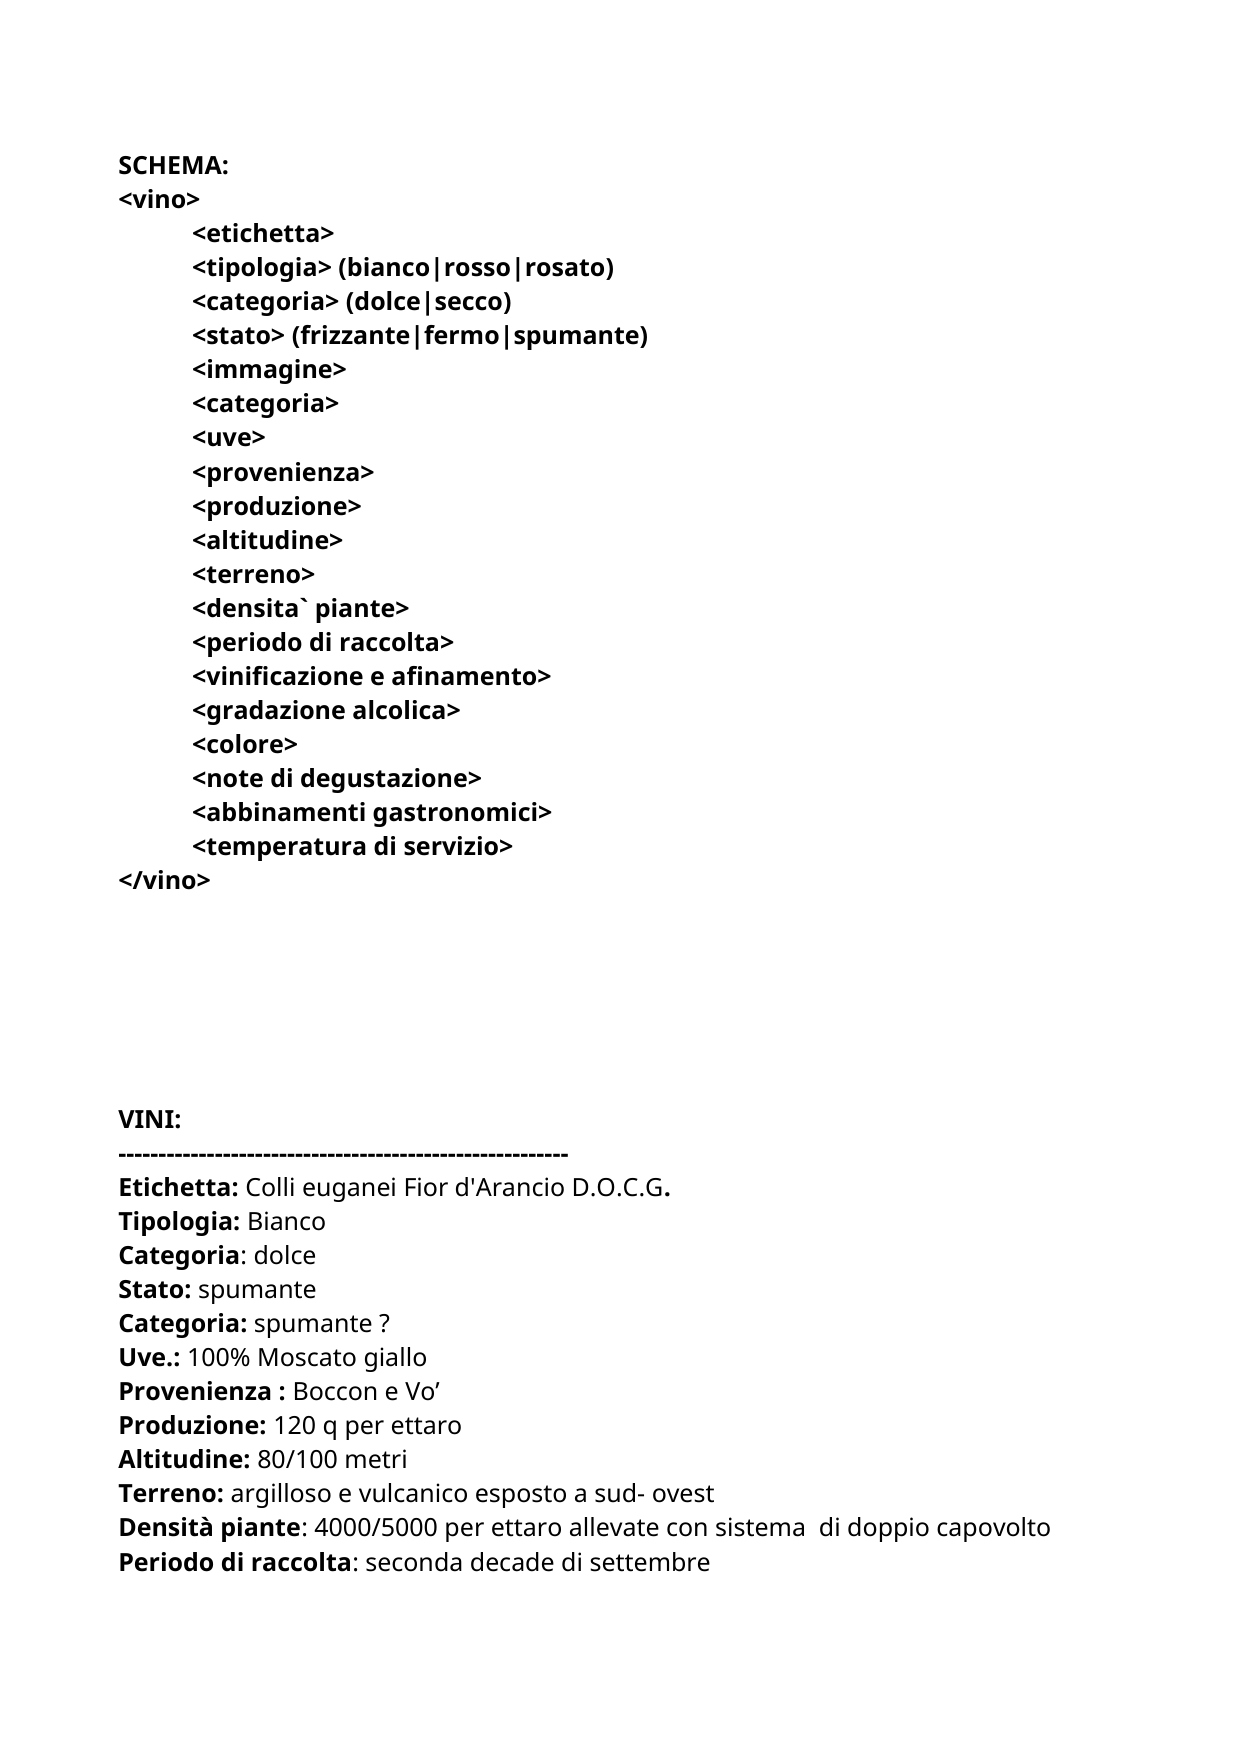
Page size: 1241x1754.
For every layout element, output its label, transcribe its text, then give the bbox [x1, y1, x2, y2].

text </vino> [118, 863, 1122, 897]
text <tipologia> (bianco|rosso|rosato) [118, 250, 1122, 284]
text <vinificazione e afinamento> [118, 658, 1122, 693]
text Provenienza : Boccon e Vo’ [118, 1374, 1122, 1408]
text Periodo di raccolta: seconda decade di settembre [118, 1544, 1122, 1578]
text SCHEMA: [118, 148, 1122, 182]
text <densita` piante> [118, 590, 1122, 624]
text <altitudine> [118, 522, 1122, 556]
text VINI: [118, 1101, 1122, 1135]
text <immagine> [118, 352, 1122, 386]
text -------------------------------------------------------- [118, 1135, 1122, 1169]
text Terreno: argilloso e vulcanico esposto a sud- ovest [118, 1476, 1122, 1510]
text Etichetta: Colli euganei Fior d'Arancio D.O.C.G. [118, 1169, 1122, 1203]
text Categoria: spumante ? [118, 1306, 1122, 1340]
text <categoria> (dolce|secco) [118, 284, 1122, 318]
text <terreno> [118, 556, 1122, 590]
text <categoria> [118, 386, 1122, 420]
text Categoria: dolce [118, 1238, 1122, 1272]
text <produzione> [118, 488, 1122, 522]
text <provenienza> [118, 454, 1122, 488]
text <abbinamenti gastronomici> [118, 795, 1122, 829]
text Produzione: 120 q per ettaro [118, 1408, 1122, 1442]
text <uve> [118, 420, 1122, 454]
text <vino> [118, 182, 1122, 216]
text Densità piante: 4000/5000 per ettaro allevate con sistema di doppio capovolto [118, 1510, 1122, 1544]
text <stato> (frizzante|fermo|spumante) [118, 318, 1122, 352]
text Uve.: 100% Moscato giallo [118, 1340, 1122, 1374]
text Stato: spumante [118, 1272, 1122, 1306]
text <etichetta> [118, 216, 1122, 250]
text <gradazione alcolica> [118, 693, 1122, 727]
text Altitudine: 80/100 metri [118, 1442, 1122, 1476]
text Tipologia: Bianco [118, 1203, 1122, 1238]
text <colore> [118, 727, 1122, 761]
text <note di degustazione> [118, 761, 1122, 795]
text <temperatura di servizio> [118, 829, 1122, 863]
text <periodo di raccolta> [118, 624, 1122, 658]
